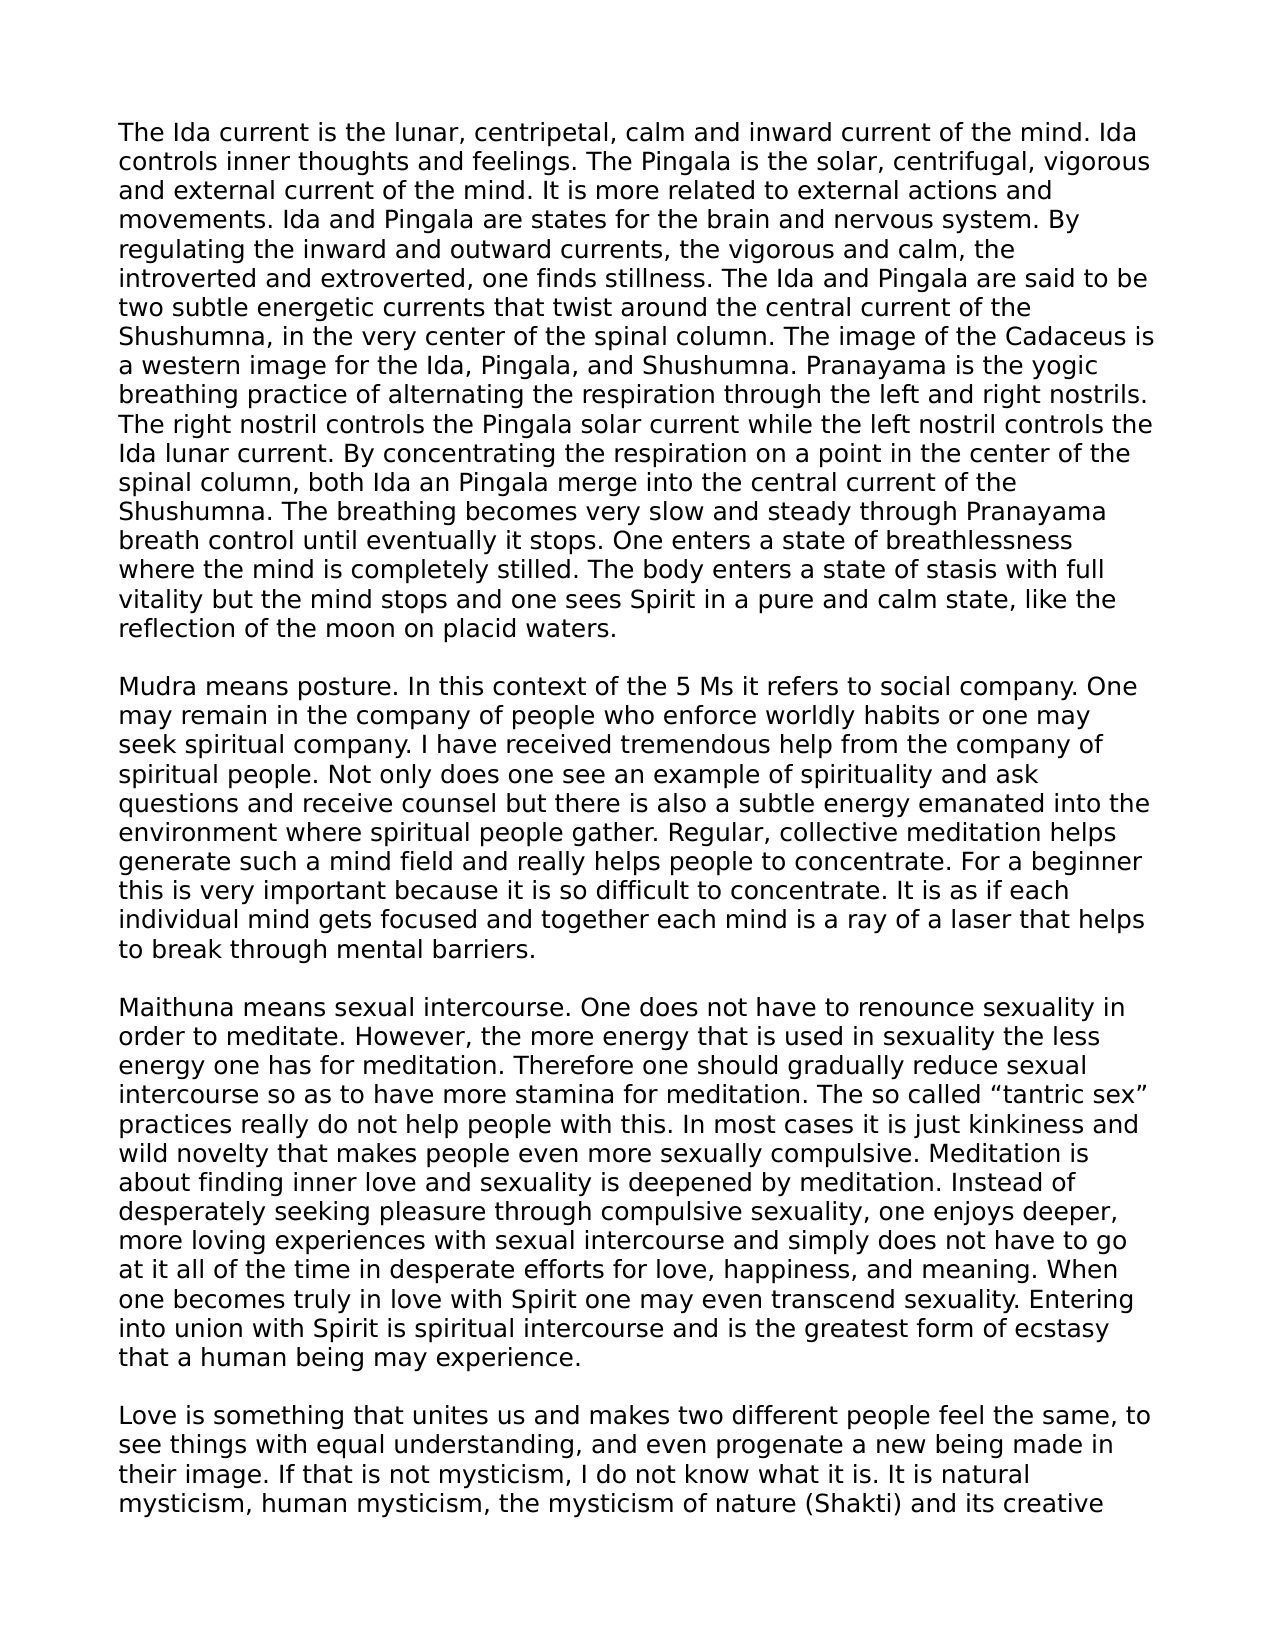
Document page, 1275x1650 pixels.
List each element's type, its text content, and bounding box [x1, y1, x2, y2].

text The Ida current is the lunar, centripetal, calm and inward current of the mind. Ida controls inner thoughts and feelings. The Pingala is the solar, centrifugal, vigorous and external current of the mind. It is more related to external actions and movements. Ida and Pingala are states for the brain and nervous system. By regulating the inward and outward currents, the vigorous and calm, the introverted and extroverted, one finds stillness. The Ida and Pingala are said to be two subtle energetic currents that twist around the central current of the Shushumna, in the very center of the spinal column. The image of the Cadaceus is a western image for the Ida, Pingala, and Shushumna. Pranayama is the yogic breathing practice of alternating the respiration through the left and right nostrils. The right nostril controls the Pingala solar current while the left nostril controls the Ida lunar current. By concentrating the respiration on a point in the center of the spinal column, both Ida an Pingala merge into the central current of the Shushumna. The breathing becomes very slow and steady through Pranayama breath control until eventually it stops. One enters a state of breathlessness where the mind is completely stilled. The body enters a state of stasis with full vitality but the mind stops and one sees Spirit in a pure and calm state, like the reflection of the moon on placid waters. Mudra means posture. In this context of the 5 Ms it refers to social company. One may remain in the company of people who enforce worldly habits or one may seek spiritual company. I have received tremendous help from the company of spiritual people. Not only does one see an example of spirituality and ask questions and receive counsel but there is also a subtle energy emanated into the environment where spiritual people gather. Regular, collective meditation helps generate such a mind field and really helps people to concentrate. For a beginner this is very important because it is so difficult to concentrate. It is as if each individual mind gets focused and together each mind is a ray of a laser that helps to break through mental barriers. Maithuna means sexual intercourse. One does not have to renounce sexuality in order to meditate. However, the more energy that is used in sexuality the less energy one has for meditation. Therefore one should gradually reduce sexual intercourse so as to have more stamina for meditation. The so called “tantric sex” practices really do not help people with this. In most cases it is just kinkiness and wild novelty that makes people even more sexually compulsive. Meditation is about finding inner love and sexuality is deepened by meditation. Instead of desperately seeking pleasure through compulsive sexuality, one enjoys deeper, more loving experiences with sexual intercourse and simply does not have to go at it all of the time in desperate efforts for love, happiness, and meaning. When one becomes truly in love with Spirit one may even transcend sexuality. Entering into union with Spirit is spiritual intercourse and is the greatest form of ecstasy that a human being may experience. Love is something that unites us and makes two different people feel the same, to see things with equal understanding, and even progenate a new being made in their image. If that is not mysticism, I do not know what it is. It is natural mysticism, human mysticism, the mysticism of nature (Shakti) and its creative [118, 118, 1157, 1518]
